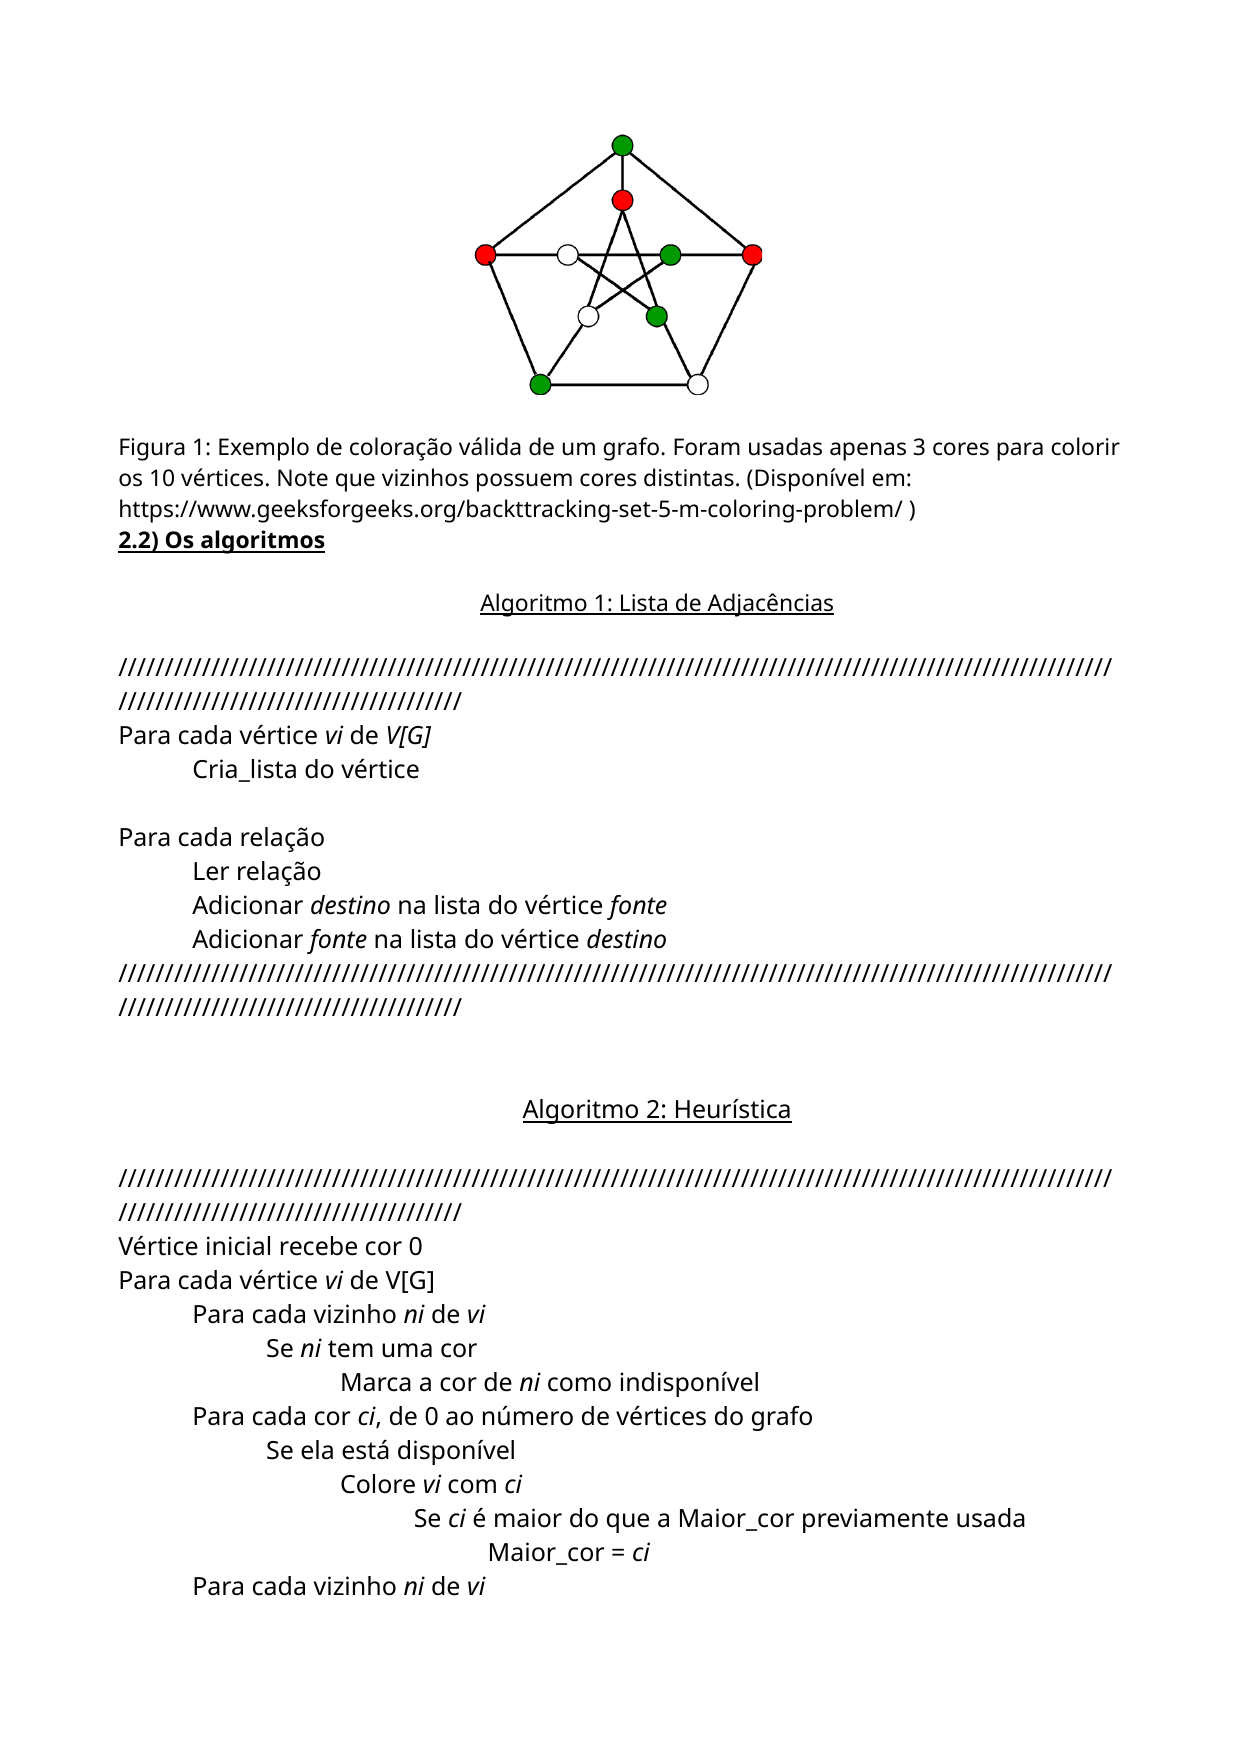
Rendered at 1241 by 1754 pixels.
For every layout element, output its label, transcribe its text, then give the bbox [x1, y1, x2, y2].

picture [474, 134, 763, 395]
text Colore vi com ci [118, 1467, 1122, 1501]
text Marca a cor de ni como indisponível [118, 1365, 1122, 1399]
text Vértice inicial recebe cor 0 [118, 1228, 1122, 1262]
text Para cada cor ci, de 0 ao número de vértices do grafo [118, 1399, 1122, 1433]
text Para cada vizinho ni de vi [118, 1297, 1122, 1331]
text Maior_cor = ci [118, 1535, 1122, 1569]
text //////////////////////////////////////////////////////////////////////////////////////////////////////////////////////////////////////////////// [118, 649, 1122, 717]
text //////////////////////////////////////////////////////////////////////////////////////////////////////////////////////////////////////////////// [118, 1160, 1122, 1228]
text Figura 1: Exemplo de coloração válida de um grafo. Foram usadas apenas 3 cores para colorir os 10 vértices. Note que vizinhos possuem cores distintas. (Disponível em: https://www.geeksforgeeks.org/backttracking-set-5-m-coloring-problem/ ) [118, 431, 1122, 524]
text Ler relação [118, 854, 1122, 888]
text Para cada vértice vi de V[G] [118, 1262, 1122, 1297]
text //////////////////////////////////////////////////////////////////////////////////////////////////////////////////////////////////////////////// [118, 956, 1122, 1024]
text Cria_lista do vértice [118, 752, 1122, 786]
text Algoritmo 1: Lista de Adjacências [118, 587, 1122, 618]
text Se ci é maior do que a Maior_cor previamente usada [118, 1501, 1122, 1535]
text Se ni tem uma cor [118, 1331, 1122, 1365]
text Se ela está disponível [118, 1433, 1122, 1467]
text Adicionar fonte na lista do vértice destino [118, 922, 1122, 956]
text 2.2) Os algoritmos [118, 524, 1122, 556]
text Adicionar destino na lista do vértice fonte [118, 888, 1122, 922]
text Para cada vizinho ni de vi [118, 1569, 1122, 1603]
text Algoritmo 2: Heurística [118, 1092, 1122, 1126]
text Para cada vértice vi de V[G] [118, 717, 1122, 752]
text Para cada relação [118, 820, 1122, 854]
